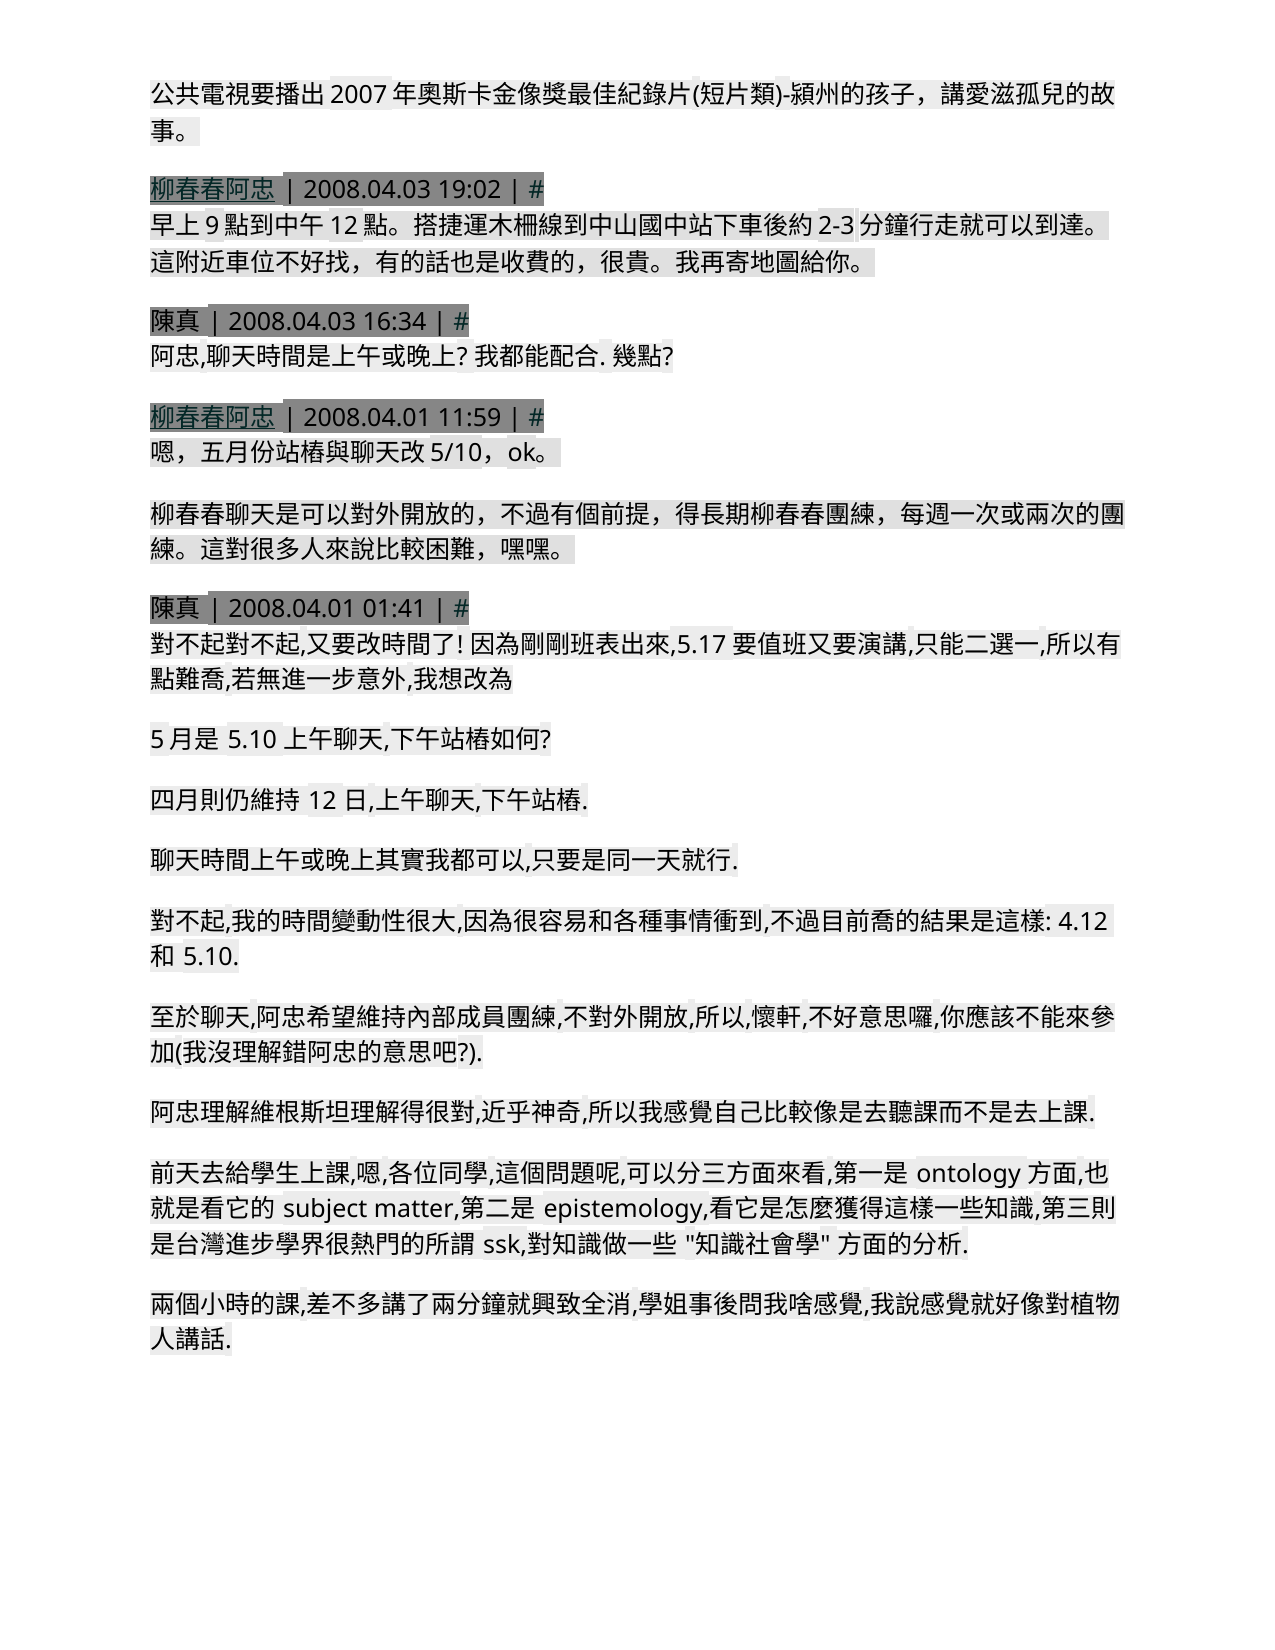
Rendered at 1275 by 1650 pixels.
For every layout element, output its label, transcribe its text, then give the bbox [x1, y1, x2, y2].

text 柳春春阿忠 | 2008.04.01 11:59 | # [150, 398, 1125, 433]
text 早上9點到中午12點。搭捷運木柵線到中山國中站下車後約2-3分鐘行走就可以到達。這附近車位不好找，有的話也是收費的，很貴。我再寄地圖給你。 [150, 206, 1125, 277]
text 陳真 | 2008.04.03 16:34 | # [150, 302, 1125, 337]
text 對不起對不起,又要改時間了! 因為剛剛班表出來,5.17 要值班又要演講,只能二選一,所以有點難喬,若無進一步意外,我想改為 [150, 625, 1125, 696]
text 嗯，五月份站樁與聊天改5/10，ok。 [150, 433, 1125, 469]
text 兩個小時的課,差不多講了兩分鐘就興致全消,學姐事後問我啥感覺,我說感覺就好像對植物人講話. [150, 1285, 1125, 1356]
text 阿忠,聊天時間是上午或晚上? 我都能配合. 幾點? [150, 337, 1125, 373]
text 對不起,我的時間變動性很大,因為很容易和各種事情衝到,不過目前喬的結果是這樣: 4.12 和 5.10. [150, 902, 1125, 973]
text 阿忠理解維根斯坦理解得很對,近乎神奇,所以我感覺自己比較像是去聽課而不是去上課. [150, 1094, 1125, 1129]
text 公共電視要播出2007年奧斯卡金像獎最佳紀錄片(短片類)-潁州的孩子，講愛滋孤兒的故事。 [150, 75, 1125, 146]
text 柳春春阿忠 | 2008.04.03 19:02 | # [150, 171, 1125, 206]
text 前天去給學生上課,嗯,各位同學,這個問題呢,可以分三方面來看,第一是 ontology 方面,也就是看它的 subject matter,第二是 epistemology,看它是怎麼獲得這樣一些知識,第三則是台灣進步學界很熱門的所謂 ssk,對知識做一些 "知識社會學" 方面的分析. [150, 1154, 1125, 1260]
text 陳真 | 2008.04.01 01:41 | # [150, 589, 1125, 625]
text 5月是 5.10 上午聊天,下午站樁如何? [150, 721, 1125, 756]
text 至於聊天,阿忠希望維持內部成員團練,不對外開放,所以,懷軒,不好意思囉,你應該不能來參加(我沒理解錯阿忠的意思吧?). [150, 998, 1125, 1069]
text 聊天時間上午或晚上其實我都可以,只要是同一天就行. [150, 842, 1125, 877]
text 四月則仍維持 12 日,上午聊天,下午站樁. [150, 781, 1125, 817]
text 柳春春聊天是可以對外開放的，不過有個前提，得長期柳春春團練，每週一次或兩次的團練。這對很多人來說比較困難，嘿嘿。 [150, 494, 1125, 564]
